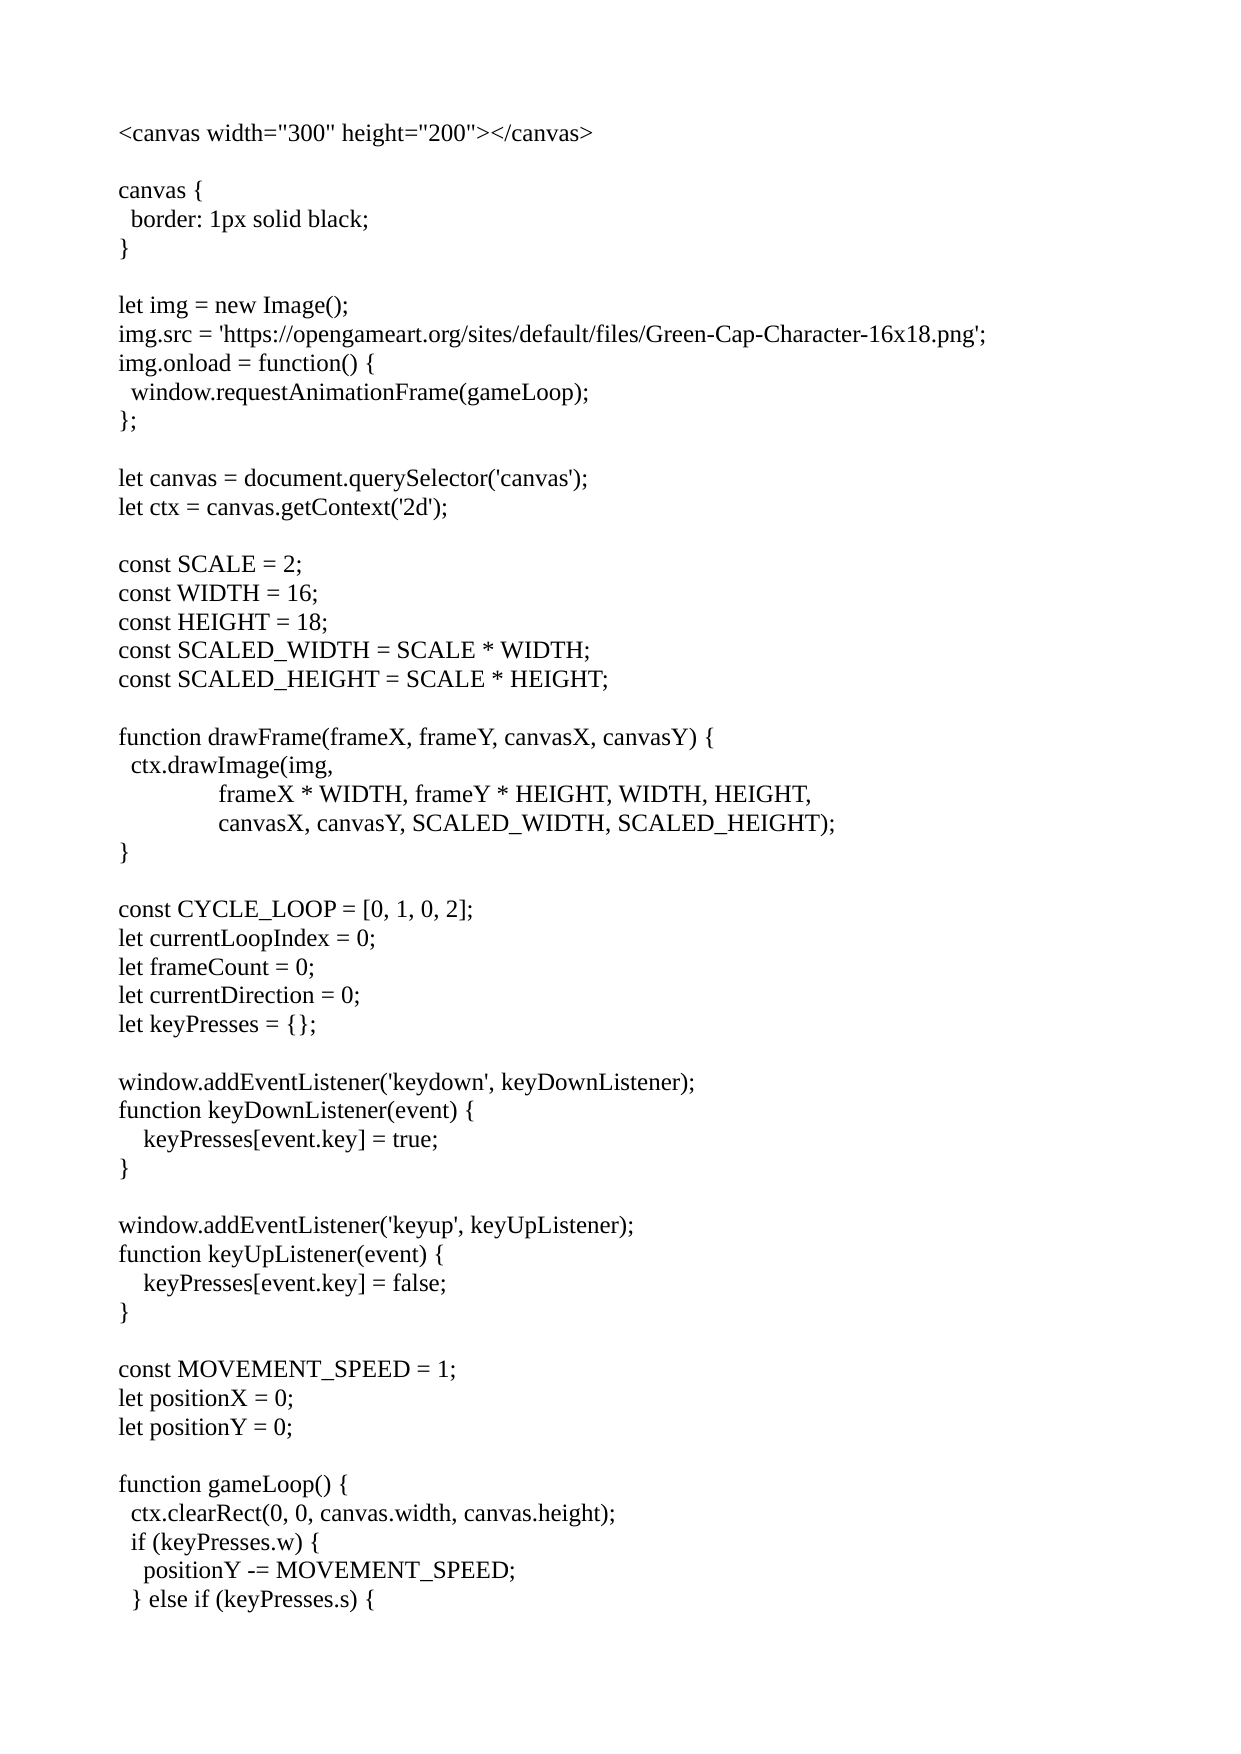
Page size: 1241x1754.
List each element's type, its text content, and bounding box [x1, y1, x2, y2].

text let currentDirection = 0; [118, 981, 1122, 1009]
text img.src = 'https://opengameart.org/sites/default/files/Green-Cap-Character-16x18.png'; [118, 319, 1122, 348]
text window.requestAnimationFrame(gameLoop); [118, 377, 1122, 406]
text if (keyPresses.w) { [118, 1527, 1122, 1556]
text let currentLoopIndex = 0; [118, 923, 1122, 952]
text } [118, 1297, 1122, 1326]
text } [118, 837, 1122, 866]
text } [118, 1153, 1122, 1182]
text const MOVEMENT_SPEED = 1; [118, 1354, 1122, 1383]
text const SCALED_HEIGHT = SCALE * HEIGHT; [118, 664, 1122, 693]
text img.onload = function() { [118, 348, 1122, 377]
text } [118, 233, 1122, 262]
text canvas { [118, 176, 1122, 204]
text canvasX, canvasY, SCALED_WIDTH, SCALED_HEIGHT); [118, 808, 1122, 837]
text function drawFrame(frameX, frameY, canvasX, canvasY) { [118, 722, 1122, 751]
text border: 1px solid black; [118, 204, 1122, 233]
text <canvas width="300" height="200"></canvas> [118, 118, 1122, 147]
text }; [118, 406, 1122, 434]
text let img = new Image(); [118, 291, 1122, 319]
text function keyDownListener(event) { [118, 1096, 1122, 1124]
text ctx.drawImage(img, [118, 751, 1122, 779]
text const SCALED_WIDTH = SCALE * WIDTH; [118, 636, 1122, 664]
text let keyPresses = {}; [118, 1009, 1122, 1038]
text ctx.clearRect(0, 0, canvas.width, canvas.height); [118, 1498, 1122, 1527]
text const CYCLE_LOOP = [0, 1, 0, 2]; [118, 894, 1122, 923]
text function keyUpListener(event) { [118, 1239, 1122, 1268]
text window.addEventListener('keydown', keyDownListener); [118, 1067, 1122, 1096]
text let positionY = 0; [118, 1412, 1122, 1441]
text keyPresses[event.key] = true; [118, 1124, 1122, 1153]
text let ctx = canvas.getContext('2d'); [118, 492, 1122, 521]
text let canvas = document.querySelector('canvas'); [118, 463, 1122, 492]
text positionY -= MOVEMENT_SPEED; [118, 1556, 1122, 1584]
text let positionX = 0; [118, 1383, 1122, 1412]
text const HEIGHT = 18; [118, 607, 1122, 636]
text window.addEventListener('keyup', keyUpListener); [118, 1211, 1122, 1239]
text } else if (keyPresses.s) { [118, 1584, 1122, 1613]
text const WIDTH = 16; [118, 578, 1122, 607]
text frameX * WIDTH, frameY * HEIGHT, WIDTH, HEIGHT, [118, 779, 1122, 808]
text const SCALE = 2; [118, 549, 1122, 578]
text keyPresses[event.key] = false; [118, 1268, 1122, 1297]
text function gameLoop() { [118, 1469, 1122, 1498]
text let frameCount = 0; [118, 952, 1122, 981]
